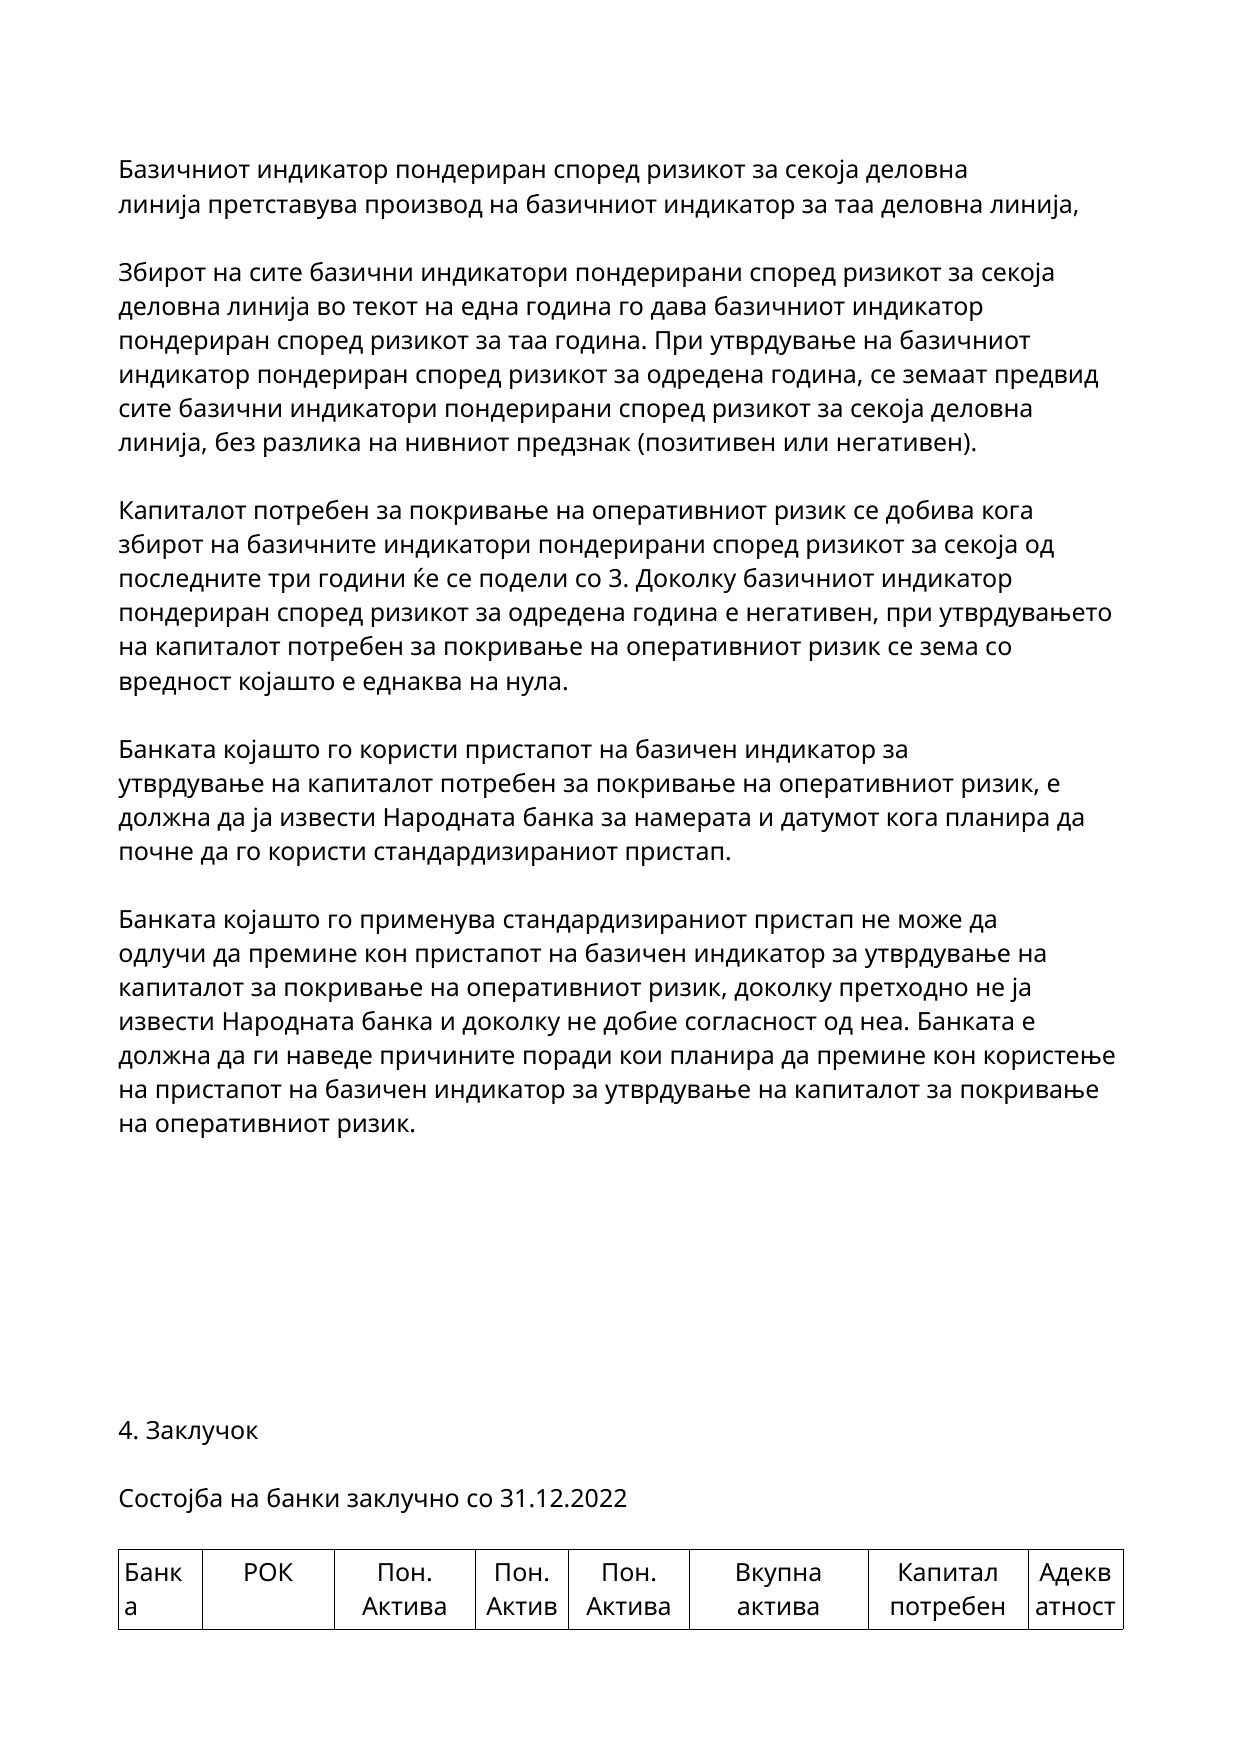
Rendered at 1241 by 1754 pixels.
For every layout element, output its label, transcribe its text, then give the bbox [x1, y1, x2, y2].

text Збирот на сите базични индикатори пондерирани според ризикот за секоја деловна линија во текот на една година го дава базичниот индикатор пондериран според ризикот за таа година. При утврдување на базичниот индикатор пондериран според ризикот за одредена година, се земаат предвид сите базични индикатори пондерирани според ризикот за секоја деловна линија, без разлика на нивниот предзнак (позитивен или негативен). [118, 254, 1122, 459]
text Базичниот индикатор пондериран според ризикот за секоја деловна [118, 152, 1122, 186]
text збирот на базичните индикатори пондерирани според ризикот за секоја од последните три години ќе се подели со 3. Доколку базичниот индикатор пондериран според ризикот за одредена година е негативен, при утврдувањето на капиталот потребен за покривање на оперативниот ризик се зема со вредност којашто е еднаква на нула. [118, 527, 1122, 697]
text Капиталот потребен за покривање на оперативниот ризик се добива кога [118, 493, 1122, 527]
table_header Банка [119, 1550, 202, 1628]
text 4. Заклучок [118, 1412, 1122, 1447]
table_header РОК [203, 1550, 334, 1628]
text одлучи да премине кон пристапот на базичен индикатор за утврдување на капиталот за покривање на оперативниот ризик, доколку претходно не ја извести Народната банка и доколку не добие согласност од неа. Банката е должна да ги наведе причините поради кои планира да премине кон користење на пристапот на базичен индикатор за утврдување на капиталот за покривање на оперативниот ризик. [118, 936, 1122, 1140]
text утврдување на капиталот потребен за покривање на оперативниот ризик, е должна да ја извести Народната банка за намерата и датумот кога планира да почне да го користи стандардизираниот пристап. [118, 765, 1122, 867]
table_header Капитал потребен [869, 1550, 1028, 1628]
table_header Вкупна актива [690, 1550, 868, 1628]
text Банката којашто го применува стандардизираниот пристап не може да [118, 902, 1122, 936]
text линија претставува производ на базичниот индикатор за таа деловна линија, [118, 186, 1122, 220]
text Состојба на банки заклучно со 31.12.2022 [118, 1481, 1122, 1515]
table_header Адекватност [1029, 1550, 1123, 1628]
table_header Пон. Актив [476, 1550, 568, 1628]
table_header Пон. Актива [569, 1550, 689, 1628]
table_header Пон. Актива [335, 1550, 475, 1628]
text Банката којашто го користи пристапот на базичен индикатор за [118, 731, 1122, 765]
